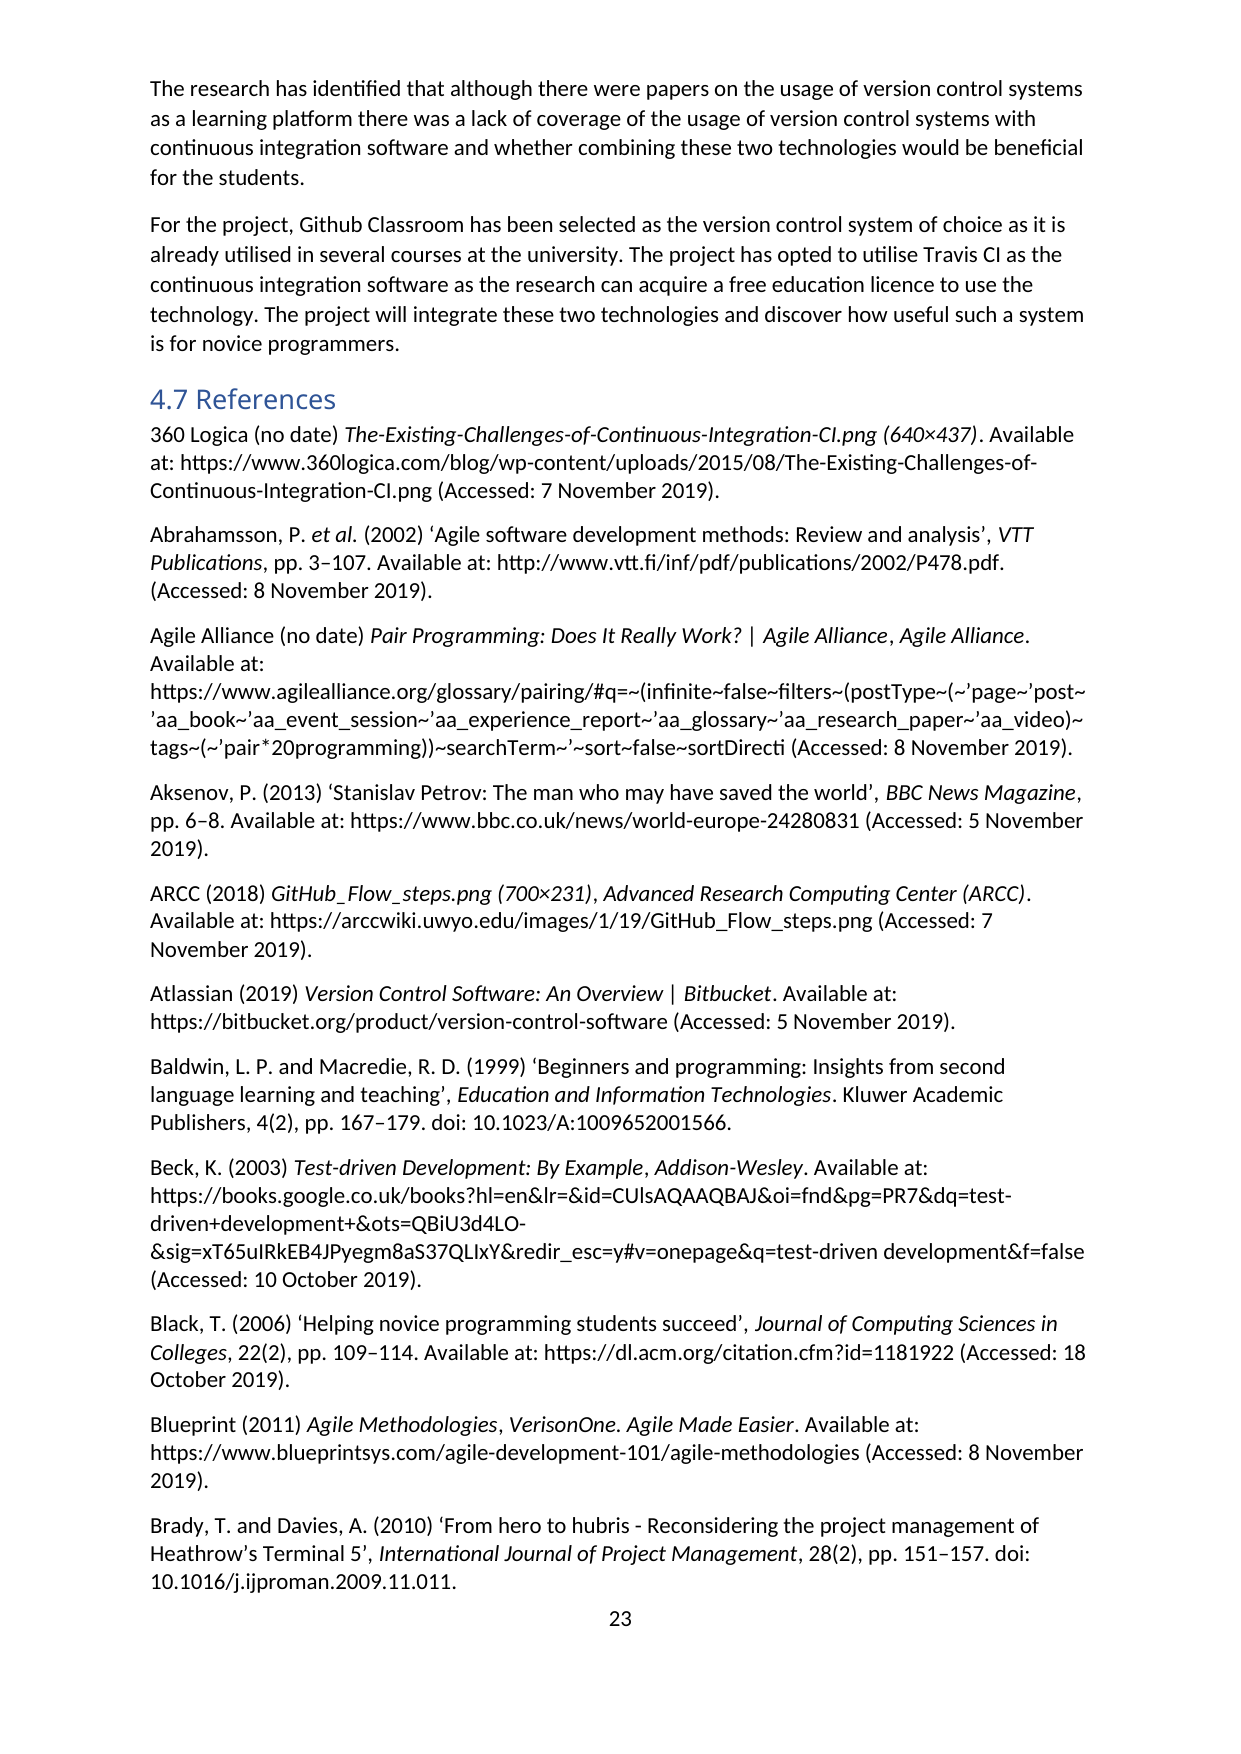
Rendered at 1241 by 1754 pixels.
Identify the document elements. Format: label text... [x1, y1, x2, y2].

text Baldwin, L. P. and Macredie, R. D. (1999) ‘Beginners and programming: Insights from second language learning and teaching’, Education and Information Technologies. Kluwer Academic Publishers, 4(2), pp. 167–179. doi: 10.1023/A:1009652001566. [150, 1052, 1090, 1136]
text Beck, K. (2003) Test-driven Development: By Example, Addison-Wesley. Available at: https://books.google.co.uk/books?hl=en&lr=&id=CUlsAQAAQBAJ&oi=fnd&pg=PR7&dq=test-driven+development+&ots=QBiU3d4LO-&sig=xT65uIRkEB4JPyegm8aS37QLIxY&redir_esc=y#v=onepage&q=test-driven development&f=false (Accessed: 10 October 2019). [150, 1153, 1090, 1293]
text Agile Alliance (no date) Pair Programming: Does It Really Work? | Agile Alliance, Agile Alliance. Available at: https://www.agilealliance.org/glossary/pairing/#q=~(infinite~false~filters~(postType~(~’page~’post~’aa_book~’aa_event_session~’aa_experience_report~’aa_glossary~’aa_research_paper~’aa_video)~tags~(~’pair*20programming))~searchTerm~’~sort~false~sortDirecti (Accessed: 8 November 2019). [150, 621, 1090, 761]
text Atlassian (2019) Version Control Software: An Overview | Bitbucket. Available at: https://bitbucket.org/product/version-control-software (Accessed: 5 November 2019). [150, 979, 1090, 1035]
text Black, T. (2006) ‘Helping novice programming students succeed’, Journal of Computing Sciences in Colleges, 22(2), pp. 109–114. Available at: https://dl.acm.org/citation.cfm?id=1181922 (Accessed: 18 October 2019). [150, 1309, 1090, 1394]
text Aksenov, P. (2013) ‘Stanislav Petrov: The man who may have saved the world’, BBC News Magazine, pp. 6–8. Available at: https://www.bbc.co.uk/news/world-europe-24280831 (Accessed: 5 November 2019). [150, 778, 1090, 862]
text For the project, Github Classroom has been selected as the version control system of choice as it is already utilised in several courses at the university. The project has opted to utilise Travis CI as the continuous integration software as the research can acquire a free education licence to use the technology. The project will integrate these two technologies and discover how useful such a system is for novice programmers. [150, 210, 1090, 358]
subtitle 4.7 References [150, 380, 1090, 417]
text ARCC (2018) GitHub_Flow_steps.png (700×231), Advanced Research Computing Center (ARCC). Available at: https://arccwiki.uwyo.edu/images/1/19/GitHub_Flow_steps.png (Accessed: 7 November 2019). [150, 879, 1090, 963]
text The research has identified that although there were papers on the usage of version control systems as a learning platform there was a lack of coverage of the usage of version control systems with continuous integration software and whether combining these two technologies would be beneficial for the students. [150, 74, 1090, 191]
text Abrahamsson, P. et al. (2002) ‘Agile software development methods: Review and analysis’, VTT Publications, pp. 3–107. Available at: http://www.vtt.fi/inf/pdf/publications/2002/P478.pdf. (Accessed: 8 November 2019). [150, 520, 1090, 604]
text Blueprint (2011) Agile Methodologies, VerisonOne. Agile Made Easier. Available at: https://www.blueprintsys.com/agile-development-101/agile-methodologies (Accessed: 8 November 2019). [150, 1410, 1090, 1494]
text 360 Logica (no date) The-Existing-Challenges-of-Continuous-Integration-CI.png (640×437). Available at: https://www.360logica.com/blog/wp-content/uploads/2015/08/The-Existing-Challenges-of-Continuous-Integration-CI.png (Accessed: 7 November 2019). [150, 420, 1090, 504]
text Brady, T. and Davies, A. (2010) ‘From hero to hubris - Reconsidering the project management of Heathrow’s Terminal 5’, International Journal of Project Management, 28(2), pp. 151–157. doi: 10.1016/j.ijproman.2009.11.011. [150, 1511, 1090, 1595]
